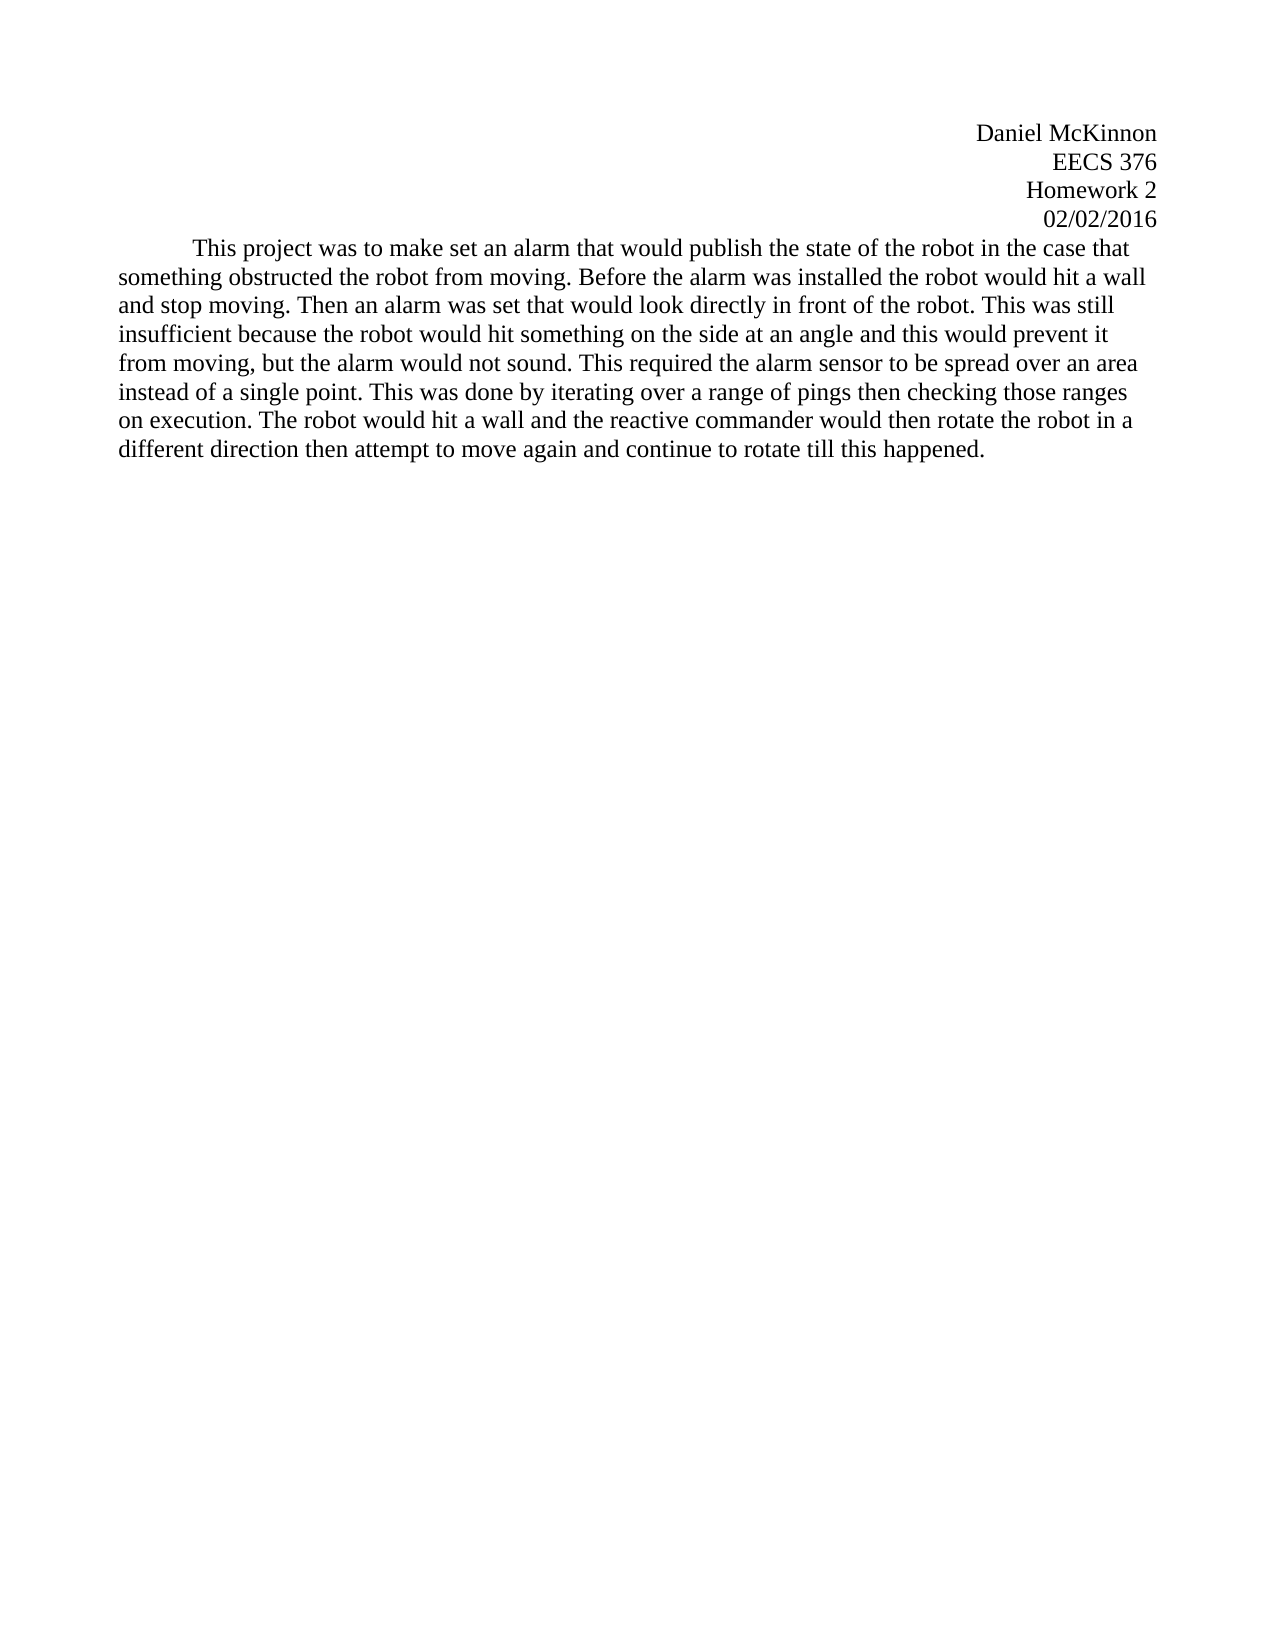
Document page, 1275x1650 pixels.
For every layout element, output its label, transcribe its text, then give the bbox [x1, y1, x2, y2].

text Homework 2 [118, 176, 1157, 204]
text 02/02/2016 [118, 204, 1157, 233]
text Daniel McKinnon [118, 118, 1157, 147]
text EECS 376 [118, 147, 1157, 176]
text This project was to make set an alarm that would publish the state of the robot in the case that something obstructed the robot from moving. Before the alarm was installed the robot would hit a wall and stop moving. Then an alarm was set that would look directly in front of the robot. This was still insufficient because the robot would hit something on the side at an angle and this would prevent it from moving, but the alarm would not sound. This required the alarm sensor to be spread over an area instead of a single point. This was done by iterating over a range of pings then checking those ranges on execution. The robot would hit a wall and the reactive commander would then rotate the robot in a different direction then attempt to move again and continue to rotate till this happened. [118, 233, 1157, 463]
